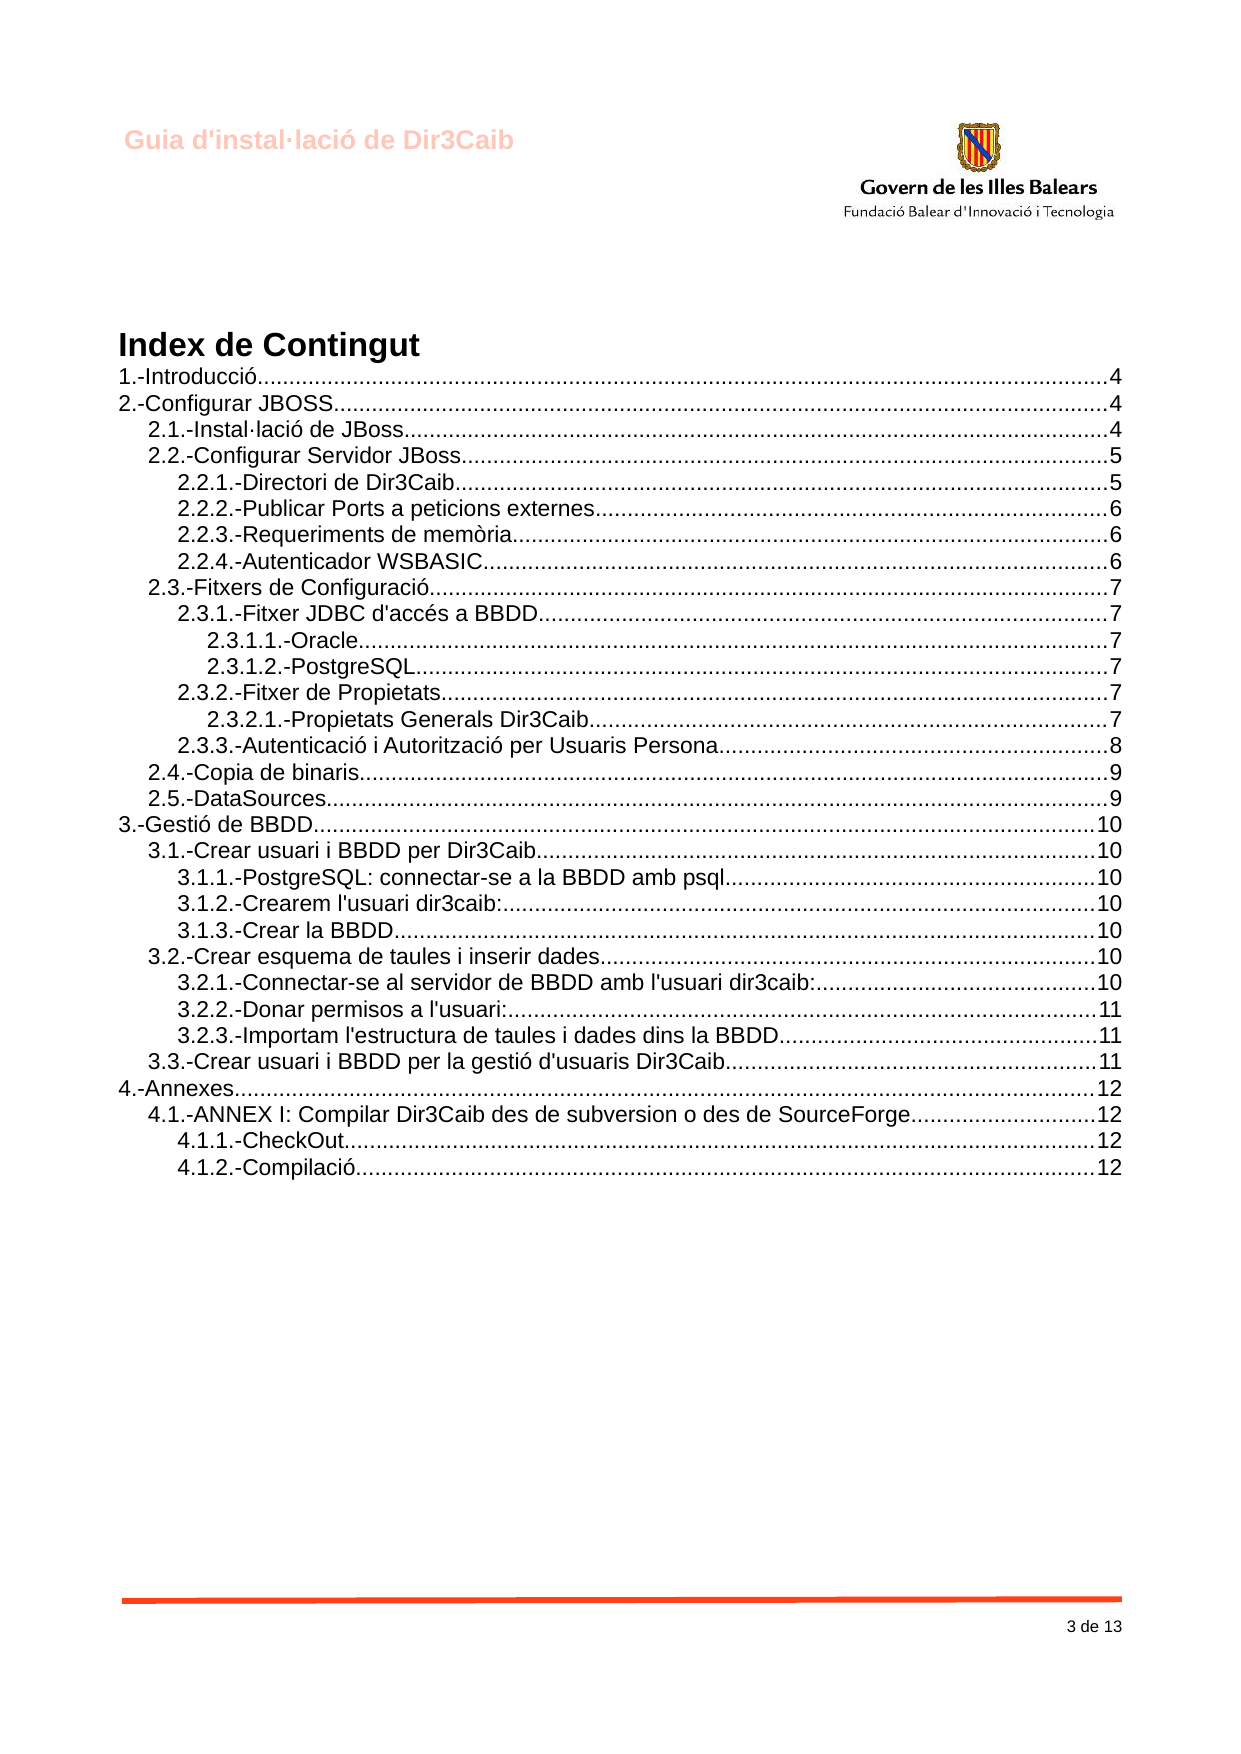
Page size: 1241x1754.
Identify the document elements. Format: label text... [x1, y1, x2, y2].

text 3.3.-Crear usuari i BBDD per la gestió d'usuaris Dir3Caib. 11 [148, 1048, 1122, 1075]
text 1.-Introducció 4 [118, 363, 1122, 389]
text 3.1.-Crear usuari i BBDD per Dir3Caib 10 [148, 837, 1122, 864]
text 2.4.-Copia de binaris 9 [148, 758, 1122, 785]
text 4.1.-ANNEX I: Compilar Dir3Caib des de subversion o des de SourceForge 12 [148, 1101, 1122, 1127]
text 2.3.1.2.-PostgreSQL 7 [207, 653, 1122, 679]
text 2.5.-DataSources 9 [148, 785, 1122, 811]
text 3.1.3.-Crear la BBDD 10 [177, 917, 1122, 943]
text 2.3.3.-Autenticació i Autorització per Usuaris Persona 8 [177, 732, 1122, 758]
text 2.2.1.-Directori de Dir3Caib 5 [177, 468, 1122, 495]
picture [840, 123, 1117, 220]
text 2.3.-Fitxers de Configuració 7 [148, 574, 1122, 600]
text 2.-Configurar JBOSS 4 [118, 389, 1122, 416]
text 2.3.1.1.-Oracle 7 [207, 627, 1122, 653]
text 2.3.2.-Fitxer de Propietats 7 [177, 679, 1122, 706]
text 2.3.1.-Fitxer JDBC d'accés a BBDD 7 [177, 600, 1122, 627]
text 3.-Gestió de BBDD 10 [118, 811, 1122, 837]
text 2.2.-Configurar Servidor JBoss 5 [148, 442, 1122, 468]
text 2.3.2.1.-Propietats Generals Dir3Caib 7 [207, 706, 1122, 732]
text 2.2.4.-Autenticador WSBASIC 6 [177, 548, 1122, 574]
text 3.2.2.-Donar permisos a l'usuari: 11 [177, 996, 1122, 1022]
text 4.-Annexes 12 [118, 1075, 1122, 1101]
text 3.2.3.-Importam l'estructura de taules i dades dins la BBDD 11 [177, 1022, 1122, 1048]
text 2.1.-Instal·lació de JBoss 4 [148, 416, 1122, 442]
text 3.2.-Crear esquema de taules i inserir dades 10 [148, 943, 1122, 969]
text 3.1.1.-PostgreSQL: connectar-se a la BBDD amb psql 10 [177, 864, 1122, 890]
text 3.2.1.-Connectar-se al servidor de BBDD amb l'usuari dir3caib: 10 [177, 969, 1122, 996]
text 2.2.3.-Requeriments de memòria 6 [177, 521, 1122, 548]
text 2.2.2.-Publicar Ports a peticions externes 6 [177, 495, 1122, 521]
text 4.1.1.-CheckOut 12 [177, 1127, 1122, 1154]
subtitle Index de Contingut [118, 325, 1122, 363]
text 4.1.2.-Compilació 12 [177, 1154, 1122, 1180]
text 3.1.2.-Crearem l'usuari dir3caib: 10 [177, 890, 1122, 917]
